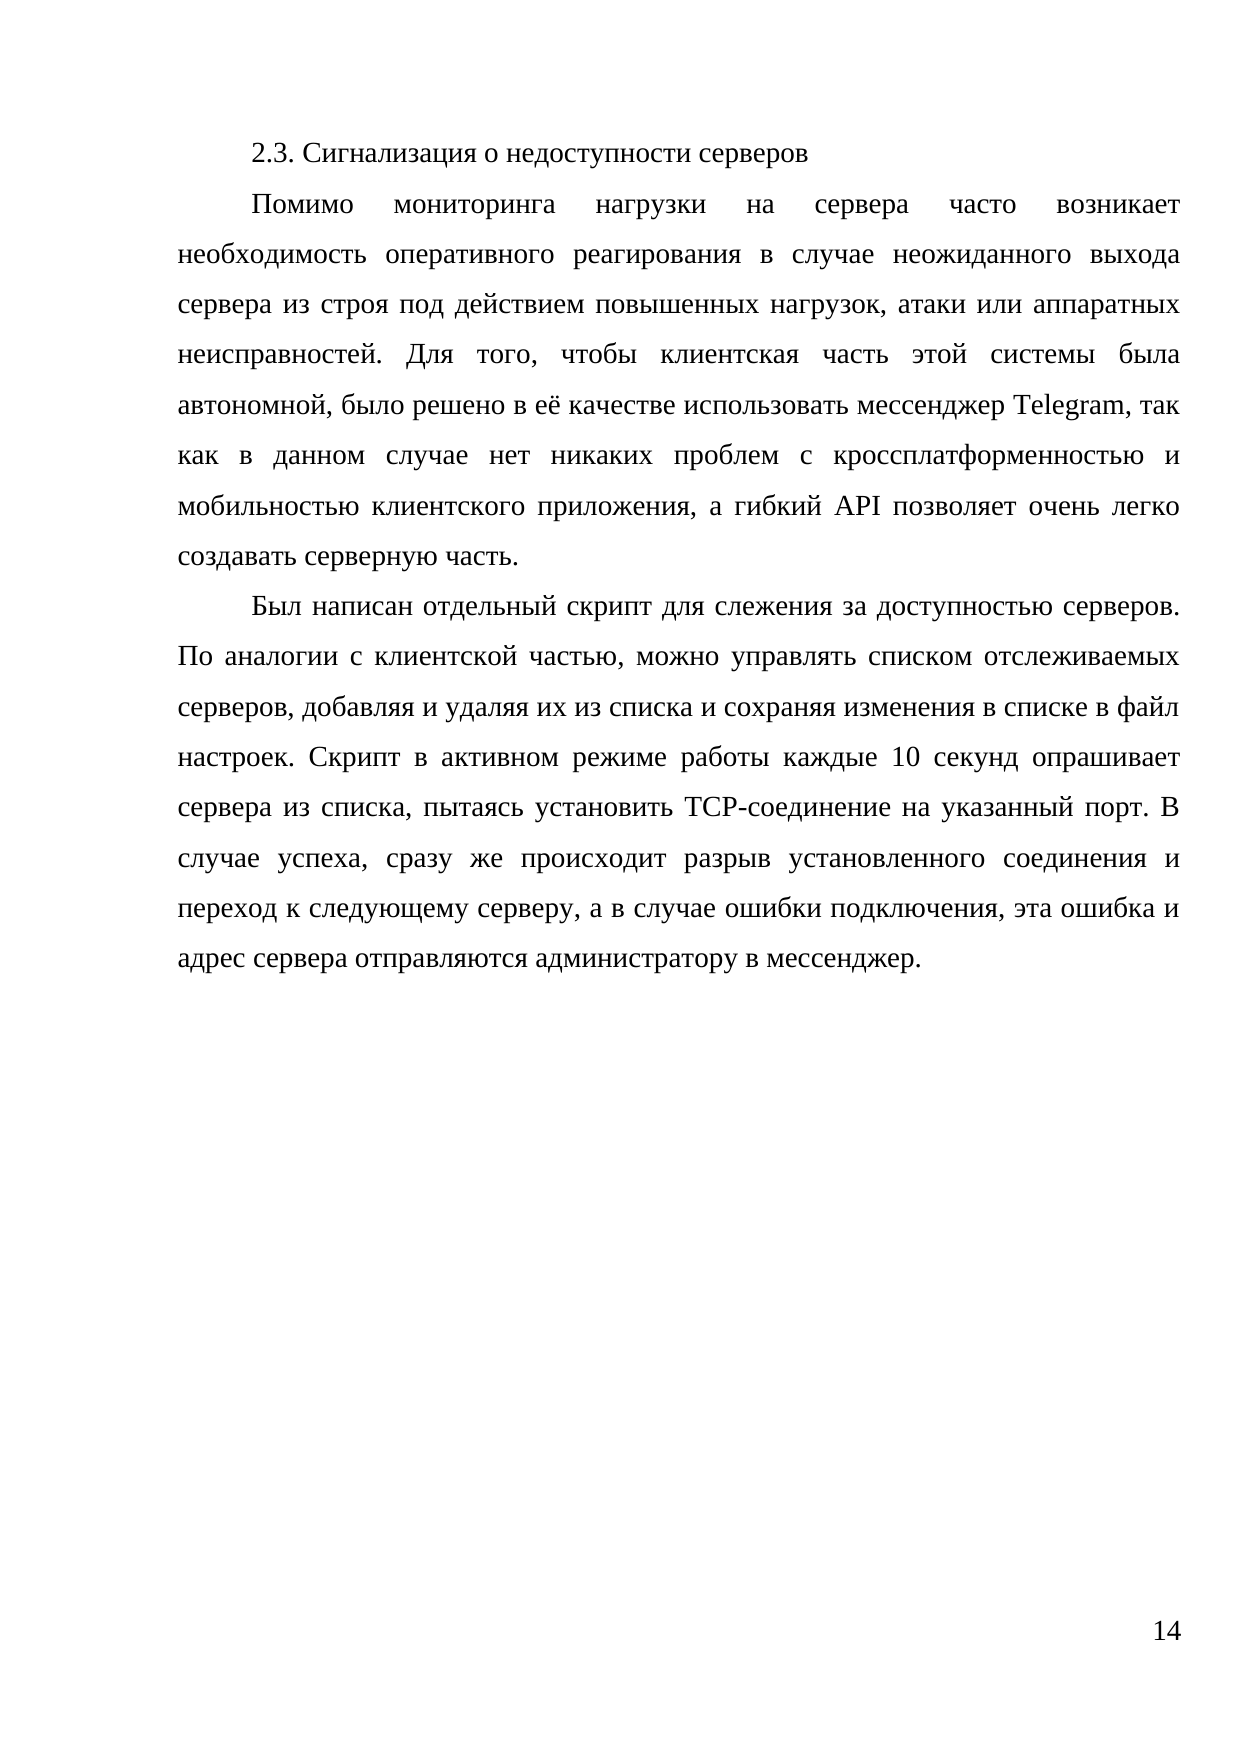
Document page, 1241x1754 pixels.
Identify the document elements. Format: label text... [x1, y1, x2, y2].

text Был написан отдельный скрипт для слежения за доступностью серверов. По аналогии с клиентской частью, можно управлять списком отслеживаемых серверов, добавляя и удаляя их из списка и сохраняя изменения в списке в файл настроек. Скрипт в активном режиме работы каждые 10 секунд опрашивает сервера из списка, пытаясь установить TCP-соединение на указанный порт. В случае успеха, сразу же происходит разрыв установленного соединения и переход к следующему серверу, а в случае ошибки подключения, эта ошибка и адрес сервера отправляются администратору в мессенджер. [177, 588, 1181, 974]
text Помимо мониторинга нагрузки на сервера часто возникает необходимость оперативного реагирования в случае неожиданного выхода сервера из строя под действием повышенных нагрузок, атаки или аппаратных неисправностей. Для того, чтобы клиентская часть этой системы была автономной, было решено в её качестве использовать мессенджер Telegram, так как в данном случае нет никаких проблем с кроссплатформенностью и мобильностью клиентского приложения, а гибкий API позволяет очень легко создавать серверную часть. [177, 186, 1181, 571]
text 2.3. Сигнализация о недоступности серверов [177, 135, 1181, 169]
